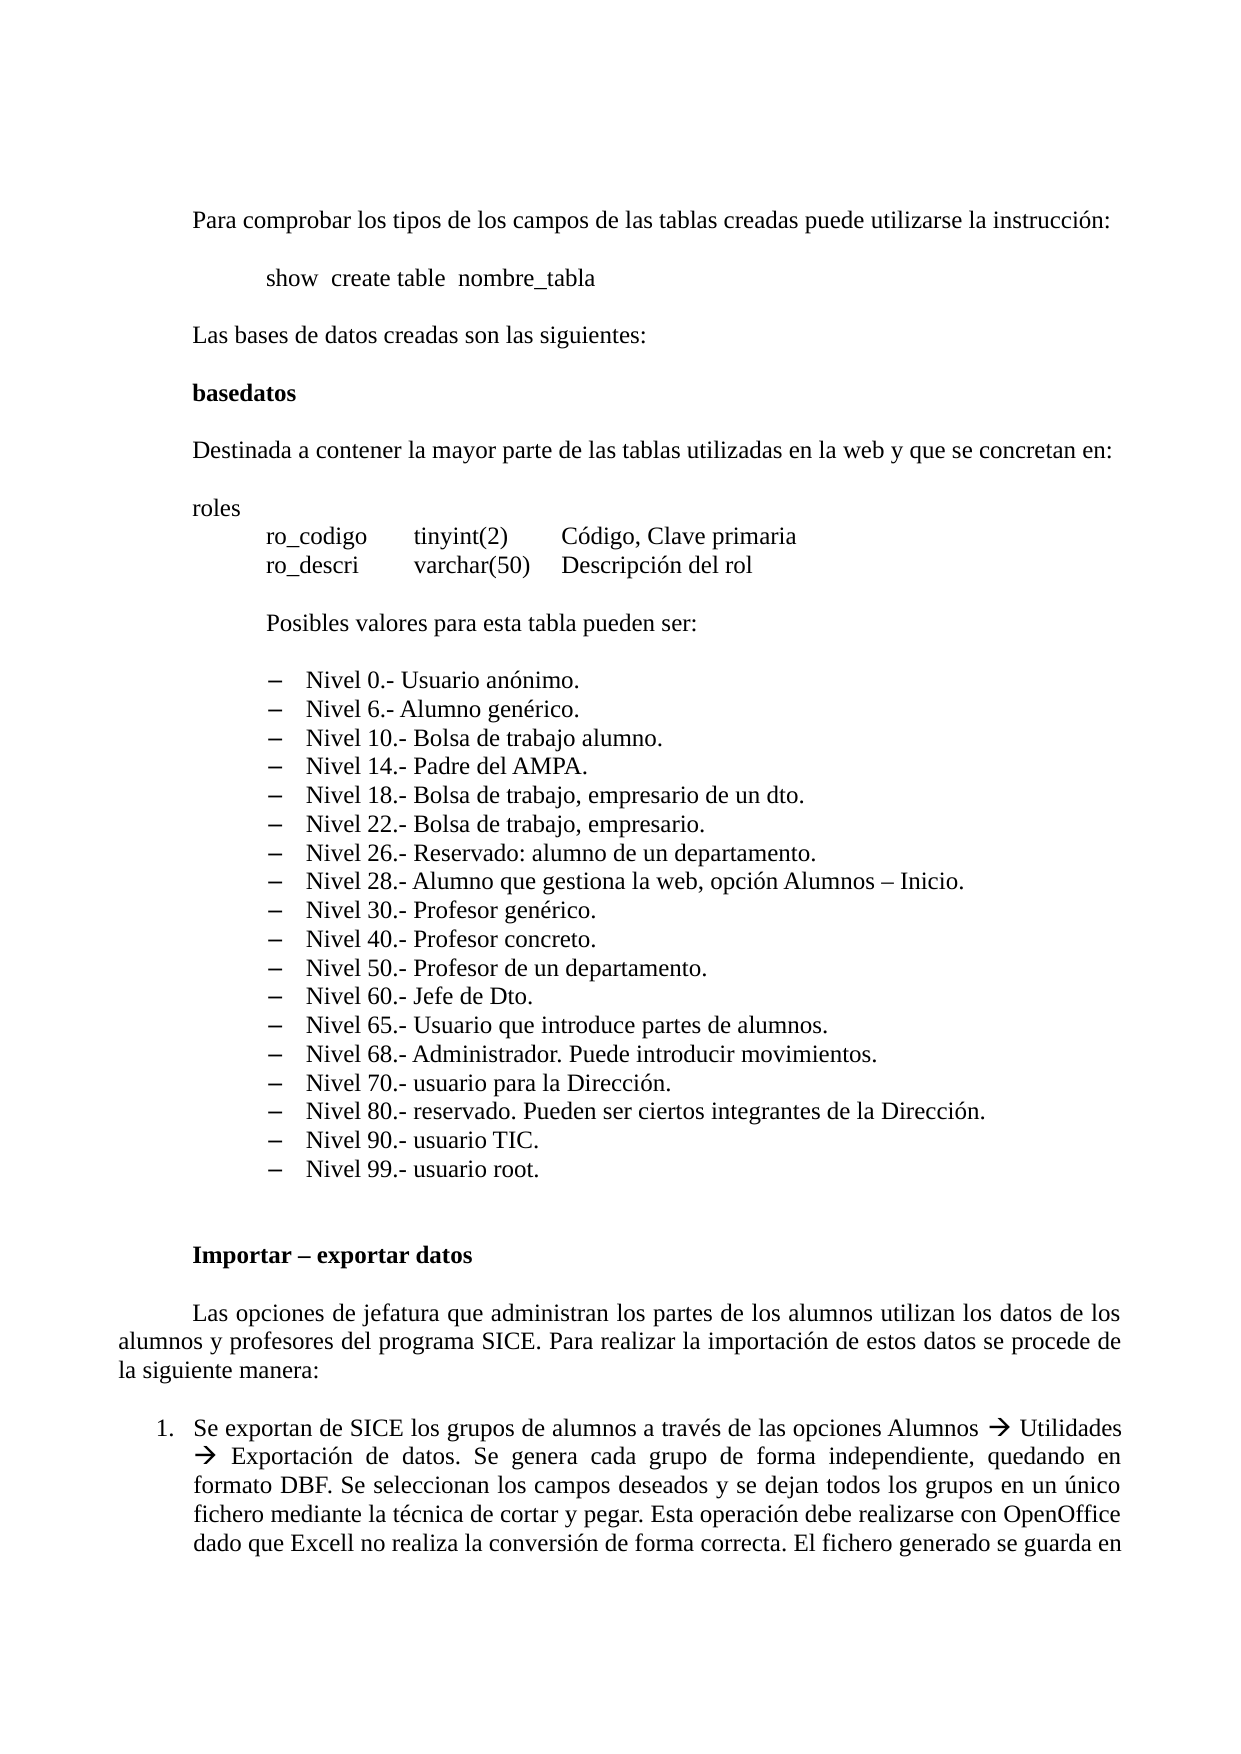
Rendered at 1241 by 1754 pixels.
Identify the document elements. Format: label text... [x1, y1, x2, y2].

list Nivel 60.- Jefe de Dto. [268, 981, 1122, 1010]
text Las bases de datos creadas son las siguientes: [118, 320, 1122, 349]
list Nivel 50.- Profesor de un departamento. [268, 953, 1122, 981]
list Nivel 40.- Profesor concreto. [268, 924, 1122, 953]
list Nivel 65.- Usuario que introduce partes de alumnos. [268, 1010, 1122, 1039]
list Nivel 18.- Bolsa de trabajo, empresario de un dto. [268, 780, 1122, 809]
list Nivel 68.- Administrador. Puede introducir movimientos. [268, 1039, 1122, 1068]
list Nivel 0.- Usuario anónimo. [268, 665, 1122, 694]
list Nivel 80.- reservado. Pueden ser ciertos integrantes de la Dirección. [268, 1096, 1122, 1125]
list Nivel 99.- usuario root. [268, 1154, 1122, 1183]
text show create table nombre_tabla [118, 263, 1122, 291]
text Las opciones de jefatura que administran los partes de los alumnos utilizan los datos de los alumnos y profesores del programa SICE. Para realizar la importación de estos datos se procede de la siguiente manera: [118, 1298, 1122, 1384]
list Nivel 28.- Alumno que gestiona la web, opción Alumnos – Inicio. [268, 866, 1122, 895]
text Destinada a contener la mayor parte de las tablas utilizadas en la web y que se concretan en: [118, 435, 1122, 464]
list Nivel 70.- usuario para la Dirección. [268, 1068, 1122, 1096]
text ro_codigo tinyint(2) Código, Clave primaria [118, 521, 1122, 550]
text basedatos [118, 378, 1122, 406]
text ro_descri varchar(50) Descripción del rol [118, 550, 1122, 579]
list Nivel 14.- Padre del AMPA. [268, 751, 1122, 780]
list Nivel 90.- usuario TIC. [268, 1125, 1122, 1154]
text Posibles valores para esta tabla pueden ser: [118, 608, 1122, 636]
list Nivel 6.- Alumno genérico. [268, 694, 1122, 723]
list Nivel 22.- Bolsa de trabajo, empresario. [268, 809, 1122, 838]
text Para comprobar los tipos de los campos de las tablas creadas puede utilizarse la instrucción: [118, 205, 1122, 234]
list Nivel 30.- Profesor genérico. [268, 895, 1122, 924]
list Nivel 10.- Bolsa de trabajo alumno. [268, 723, 1122, 751]
text roles [118, 493, 1122, 521]
text Importar – exportar datos [118, 1240, 1122, 1269]
list Nivel 26.- Reservado: alumno de un departamento. [268, 838, 1122, 866]
list Se exportan de SICE los grupos de alumnos a través de las opciones Alumnos  Utilidades  Exportación de datos. Se genera cada grupo de forma independiente, quedando en formato DBF. Se seleccionan los campos deseados y se dejan todos los grupos en un único fichero mediante la técnica de cortar y pegar. Esta operación debe realizarse con OpenOffice dado que Excell no realiza la conversión de forma correcta. El fichero generado se guarda en [156, 1413, 1122, 1556]
